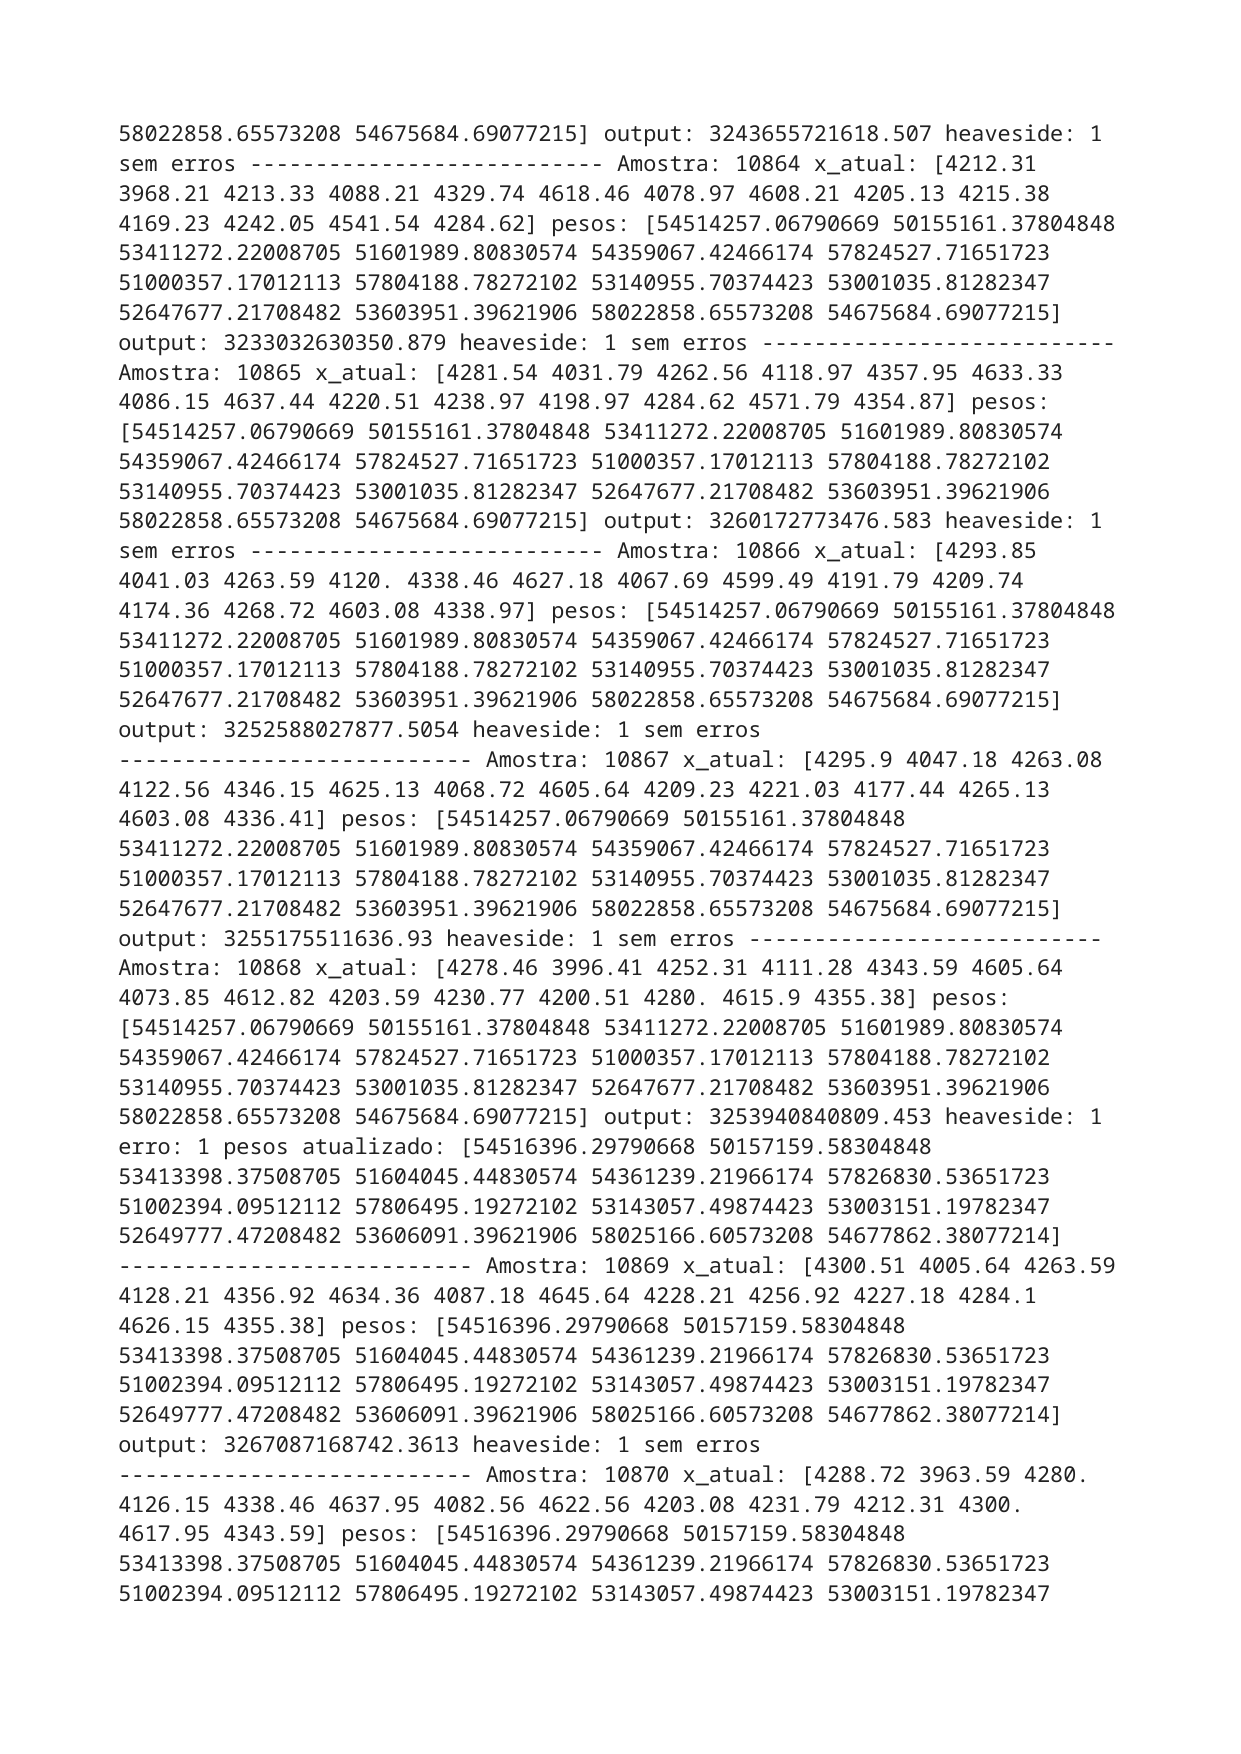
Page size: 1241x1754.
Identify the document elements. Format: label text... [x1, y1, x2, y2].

text 58022858.65573208 54675684.69077215] output: 3243655721618.507 heaveside: 1 sem erros --------------------------- Amostra: 10864 x_atual: [4212.31 3968.21 4213.33 4088.21 4329.74 4618.46 4078.97 4608.21 4205.13 4215.38 4169.23 4242.05 4541.54 4284.62] pesos: [54514257.06790669 50155161.37804848 53411272.22008705 51601989.80830574 54359067.42466174 57824527.71651723 51000357.17012113 57804188.78272102 53140955.70374423 53001035.81282347 52647677.21708482 53603951.39621906 58022858.65573208 54675684.69077215] output: 3233032630350.879 heaveside: 1 sem erros --------------------------- Amostra: 10865 x_atual: [4281.54 4031.79 4262.56 4118.97 4357.95 4633.33 4086.15 4637.44 4220.51 4238.97 4198.97 4284.62 4571.79 4354.87] pesos: [54514257.06790669 50155161.37804848 53411272.22008705 51601989.80830574 54359067.42466174 57824527.71651723 51000357.17012113 57804188.78272102 53140955.70374423 53001035.81282347 52647677.21708482 53603951.39621906 58022858.65573208 54675684.69077215] output: 3260172773476.583 heaveside: 1 sem erros --------------------------- Amostra: 10866 x_atual: [4293.85 4041.03 4263.59 4120. 4338.46 4627.18 4067.69 4599.49 4191.79 4209.74 4174.36 4268.72 4603.08 4338.97] pesos: [54514257.06790669 50155161.37804848 53411272.22008705 51601989.80830574 54359067.42466174 57824527.71651723 51000357.17012113 57804188.78272102 53140955.70374423 53001035.81282347 52647677.21708482 53603951.39621906 58022858.65573208 54675684.69077215] output: 3252588027877.5054 heaveside: 1 sem erros --------------------------- Amostra: 10867 x_atual: [4295.9 4047.18 4263.08 4122.56 4346.15 4625.13 4068.72 4605.64 4209.23 4221.03 4177.44 4265.13 4603.08 4336.41] pesos: [54514257.06790669 50155161.37804848 53411272.22008705 51601989.80830574 54359067.42466174 57824527.71651723 51000357.17012113 57804188.78272102 53140955.70374423 53001035.81282347 52647677.21708482 53603951.39621906 58022858.65573208 54675684.69077215] output: 3255175511636.93 heaveside: 1 sem erros --------------------------- Amostra: 10868 x_atual: [4278.46 3996.41 4252.31 4111.28 4343.59 4605.64 4073.85 4612.82 4203.59 4230.77 4200.51 4280. 4615.9 4355.38] pesos: [54514257.06790669 50155161.37804848 53411272.22008705 51601989.80830574 54359067.42466174 57824527.71651723 51000357.17012113 57804188.78272102 53140955.70374423 53001035.81282347 52647677.21708482 53603951.39621906 58022858.65573208 54675684.69077215] output: 3253940840809.453 heaveside: 1 erro: 1 pesos atualizado: [54516396.29790668 50157159.58304848 53413398.37508705 51604045.44830574 54361239.21966174 57826830.53651723 51002394.09512112 57806495.19272102 53143057.49874423 53003151.19782347 52649777.47208482 53606091.39621906 58025166.60573208 54677862.38077214] --------------------------- Amostra: 10869 x_atual: [4300.51 4005.64 4263.59 4128.21 4356.92 4634.36 4087.18 4645.64 4228.21 4256.92 4227.18 4284.1 4626.15 4355.38] pesos: [54516396.29790668 50157159.58304848 53413398.37508705 51604045.44830574 54361239.21966174 57826830.53651723 51002394.09512112 57806495.19272102 53143057.49874423 53003151.19782347 52649777.47208482 53606091.39621906 58025166.60573208 54677862.38077214] output: 3267087168742.3613 heaveside: 1 sem erros --------------------------- Amostra: 10870 x_atual: [4288.72 3963.59 4280. 4126.15 4338.46 4637.95 4082.56 4622.56 4203.08 4231.79 4212.31 4300. 4617.95 4343.59] pesos: [54516396.29790668 50157159.58304848 53413398.37508705 51604045.44830574 54361239.21966174 57826830.53651723 51002394.09512112 57806495.19272102 53143057.49874423 53003151.19782347 [118, 118, 1122, 1608]
